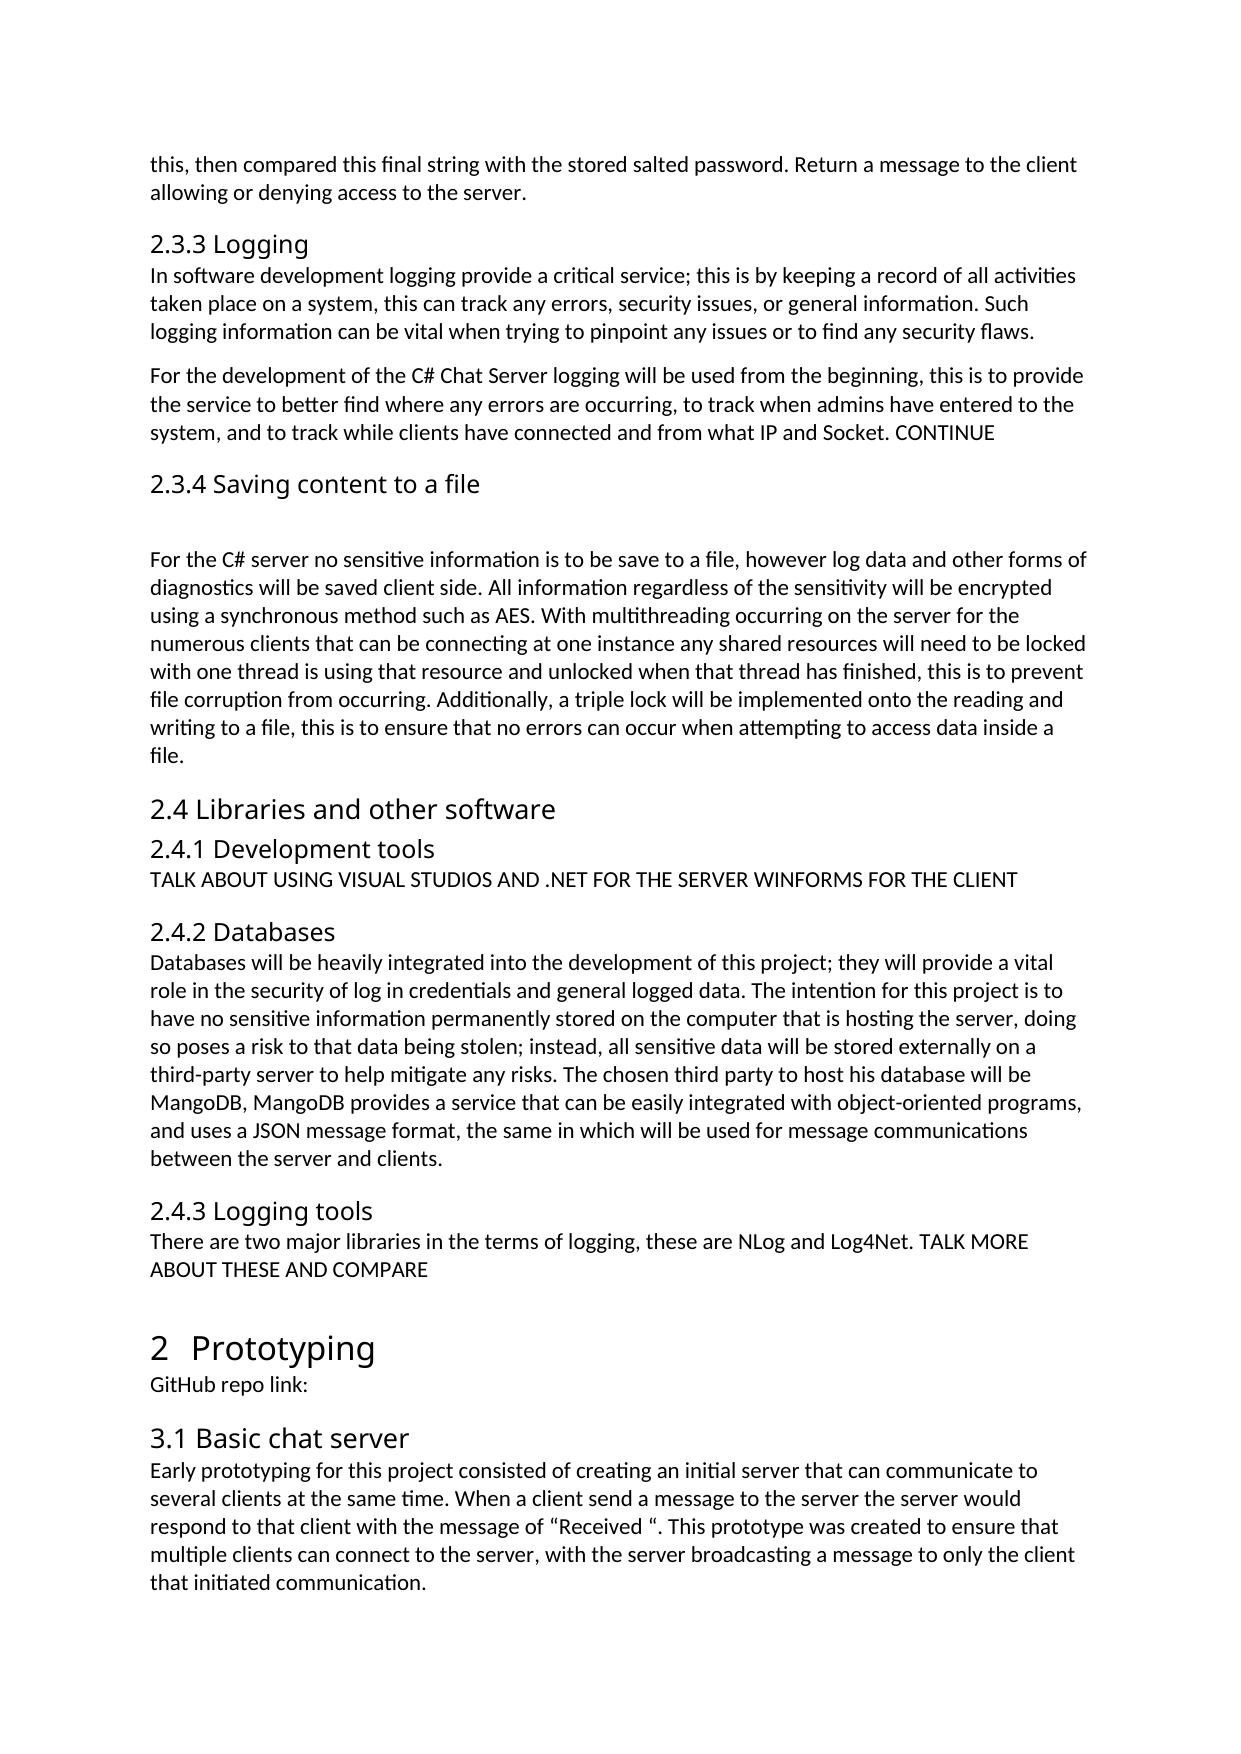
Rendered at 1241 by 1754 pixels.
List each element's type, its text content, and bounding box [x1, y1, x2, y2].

text this, then compared this final string with the stored salted password. Return a message to the client allowing or denying access to the server. [150, 150, 1090, 206]
subtitle Prototyping [150, 1325, 1090, 1371]
text In software development logging provide a critical service; this is by keeping a record of all activities taken place on a system, this can track any errors, security issues, or general information. Such logging information can be vital when trying to pinpoint any issues or to find any security flaws. [150, 261, 1090, 345]
subtitle 3.1 Basic chat server [150, 1419, 1090, 1456]
subtitle 2.4.1 Development tools [150, 831, 1090, 865]
text For the C# server no sensitive information is to be save to a file, however log data and other forms of diagnostics will be saved client side. All information regardless of the sensitivity will be encrypted using a synchronous method such as AES. With multithreading occurring on the server for the numerous clients that can be connecting at one instance any shared resources will need to be locked with one thread is using that resource and unlocked when that thread has finished, this is to prevent file corruption from occurring. Additionally, a triple lock will be implemented onto the reading and writing to a file, this is to ensure that no errors can occur when attempting to access data inside a file. [150, 545, 1090, 769]
subtitle 2.3.3 Logging [150, 227, 1090, 261]
text For the development of the C# Chat Server logging will be used from the beginning, this is to provide the service to better find where any errors are occurring, to track when admins have entered to the system, and to track while clients have connected and from what IP and Socket. CONTINUE [150, 362, 1090, 446]
text Databases will be heavily integrated into the development of this project; they will provide a vital role in the security of log in credentials and general logged data. The intention for this project is to have no sensitive information permanently stored on the computer that is hosting the server, doing so poses a risk to that data being stolen; instead, all sensitive data will be stored externally on a third-party server to help mitigate any risks. The chosen third party to host his database will be MangoDB, MangoDB provides a service that can be easily integrated with object-oriented programs, and uses a JSON message format, the same in which will be used for message communications between the server and clients. [150, 948, 1090, 1172]
subtitle 2.3.4 Saving content to a file [150, 467, 1090, 501]
text There are two major libraries in the terms of logging, these are NLog and Log4Net. TALK MORE ABOUT THESE AND COMPARE [150, 1227, 1090, 1283]
subtitle 2.4.3 Logging tools [150, 1193, 1090, 1227]
text Early prototyping for this project consisted of creating an initial server that can communicate to several clients at the same time. When a client send a message to the server the server would respond to that client with the message of “Received “. This prototype was created to ensure that multiple clients can connect to the server, with the server broadcasting a message to only the client that initiated communication. [150, 1456, 1090, 1596]
subtitle 2.4.2 Databases [150, 914, 1090, 948]
text TALK ABOUT USING VISUAL STUDIOS AND .NET FOR THE SERVER WINFORMS FOR THE CLIENT [150, 865, 1090, 893]
text GitHub repo link: [150, 1371, 1090, 1398]
subtitle 2.4 Libraries and other software [150, 790, 1090, 827]
